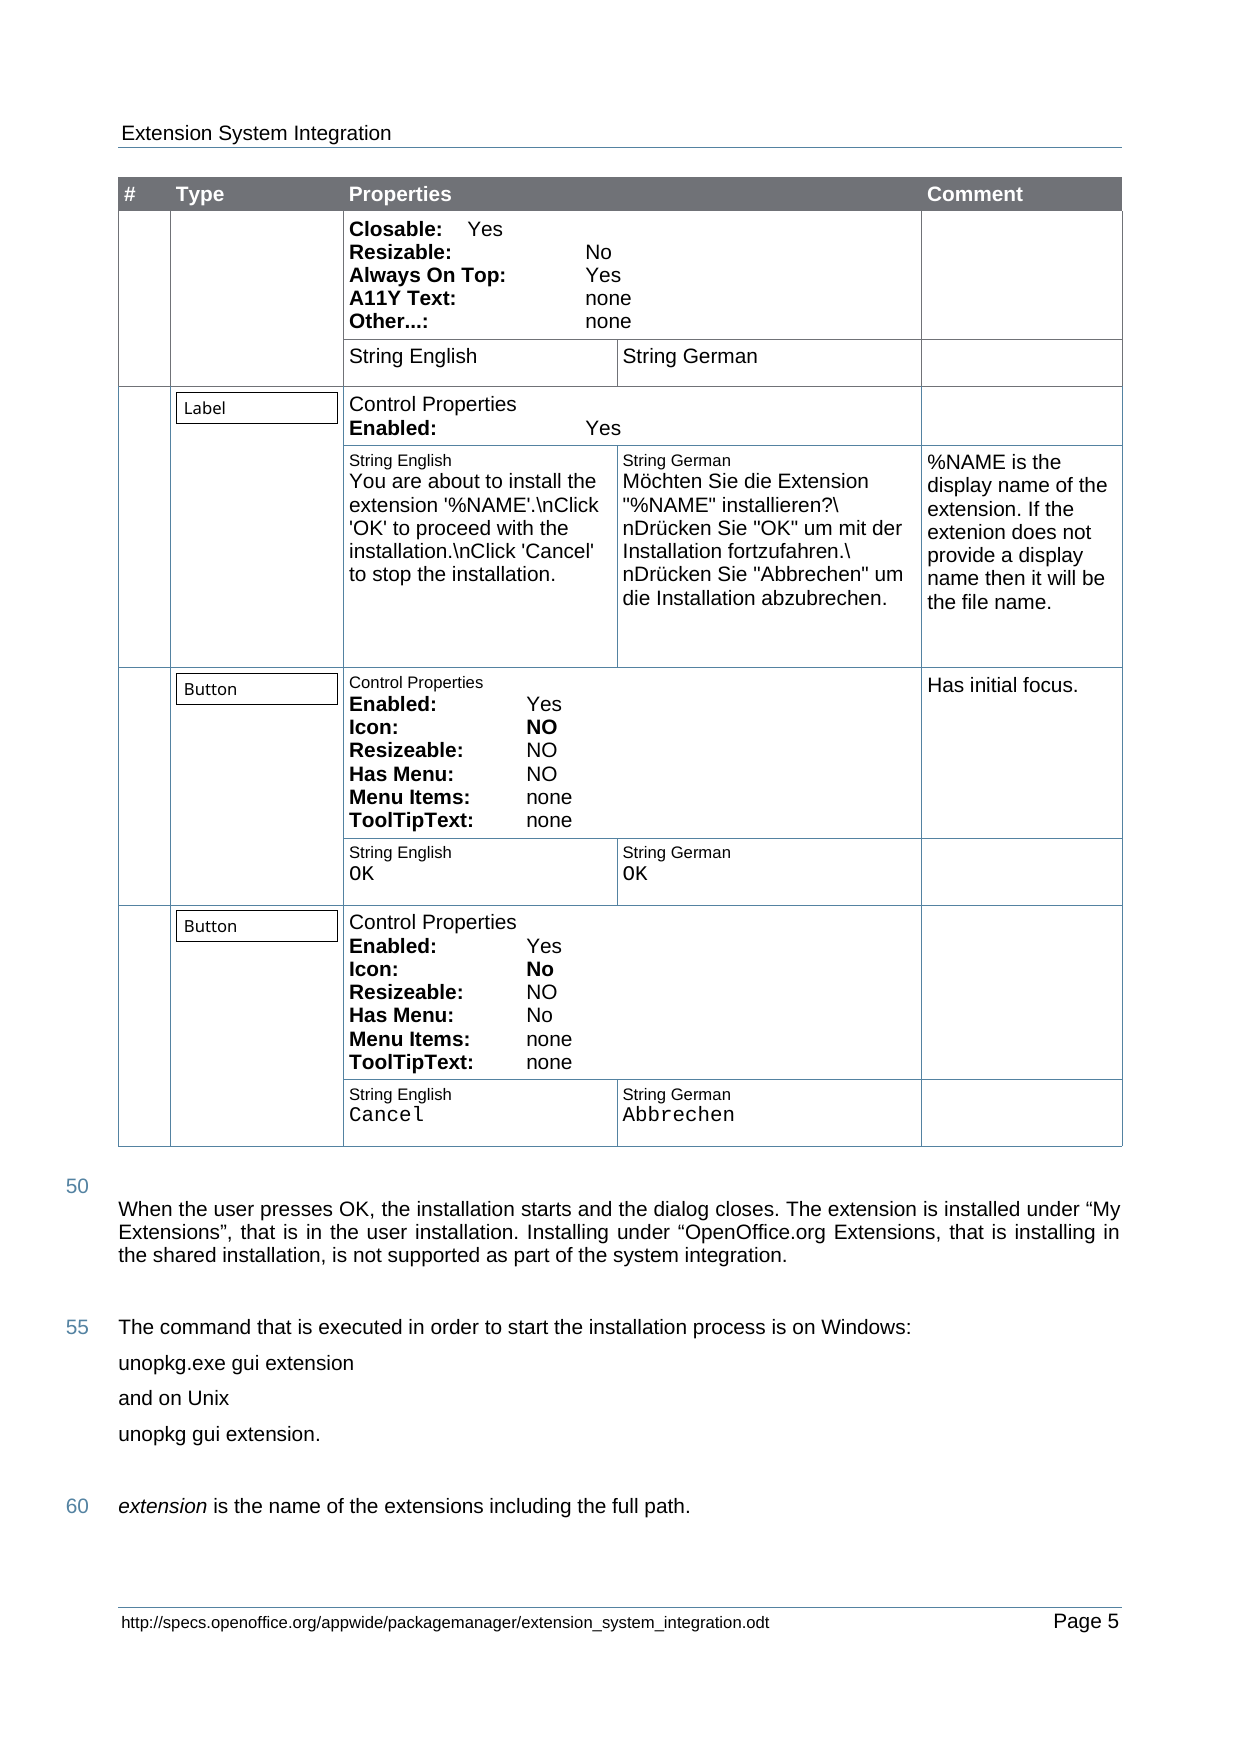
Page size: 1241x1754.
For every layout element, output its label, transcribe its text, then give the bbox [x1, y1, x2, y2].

table_cell [171, 906, 343, 1146]
table_cell String German Möchten Sie die Extension "%NAME" installieren?\nDrücken Sie "OK" um mit der Installation fortzufahren.\nDrücken Sie "Abbrechen" um die Installation abzubrechen. [618, 446, 921, 667]
table_cell <#> [119, 387, 170, 667]
table_cell <#> [119, 906, 170, 1146]
table_cell String English You are about to install the extension '%NAME'.\nClick 'OK' to proceed with the installation.\nClick 'Cancel' to stop the installation. [344, 446, 617, 667]
table_header Closable: Yes Resizable: No Always On Top: Yes A11Y Text: none Other...: none [344, 211, 921, 339]
table_header [922, 211, 1122, 339]
table_header Properties [343, 177, 921, 211]
table_cell %NAME is the display name of the extension. If the extenion does not provide a display name then it will be the file name. [922, 446, 1122, 667]
table_cell String German OK [618, 839, 921, 905]
table_cell [922, 340, 1122, 386]
table_cell [171, 387, 343, 667]
table_header [922, 387, 1122, 445]
table_cell [922, 1080, 1122, 1146]
table_header [922, 906, 1122, 1079]
text unopkg gui extension. [118, 1423, 1122, 1446]
text extension is the name of the extensions including the full path. [118, 1494, 1122, 1517]
table_cell <#> [119, 668, 170, 905]
table_cell String German Abbrechen [618, 1080, 921, 1146]
table_header Control Properties Enabled: Yes Icon: NO Resizeable: NO Has Menu: NO Menu Items: none ToolTipText: none [344, 668, 921, 838]
table_header Has initial focus. [922, 668, 1122, 838]
text When the user presses OK, the installation starts and the dialog closes. The extension is installed under “My Extensions”, that is in the user installation. Installing under “OpenOffice.org Extensions, that is installing in the shared installation, is not supported as part of the system integration. [118, 1174, 1122, 1267]
table_header Control Properties Enabled: Yes Icon: No Resizeable: NO Has Menu: No Menu Items: none ToolTipText: none [344, 906, 921, 1079]
text unopkg.exe gui extension [118, 1351, 1122, 1374]
table_header # [118, 177, 170, 211]
table_cell String English OK [344, 839, 617, 905]
table_header Control Properties Enabled: Yes [344, 387, 921, 445]
table_cell String German [618, 340, 921, 386]
text and on Unix [118, 1387, 1122, 1410]
text The command that is executed in order to start the installation process is on Windows: [118, 1316, 1122, 1339]
table_cell [922, 839, 1122, 905]
table_cell String English Cancel [344, 1080, 617, 1146]
table_header Type [170, 177, 343, 211]
table_cell String English [344, 340, 617, 386]
table_cell <#> [119, 211, 170, 386]
table_cell [171, 211, 343, 386]
table_cell [171, 668, 343, 905]
table_header Comment [921, 177, 1122, 211]
